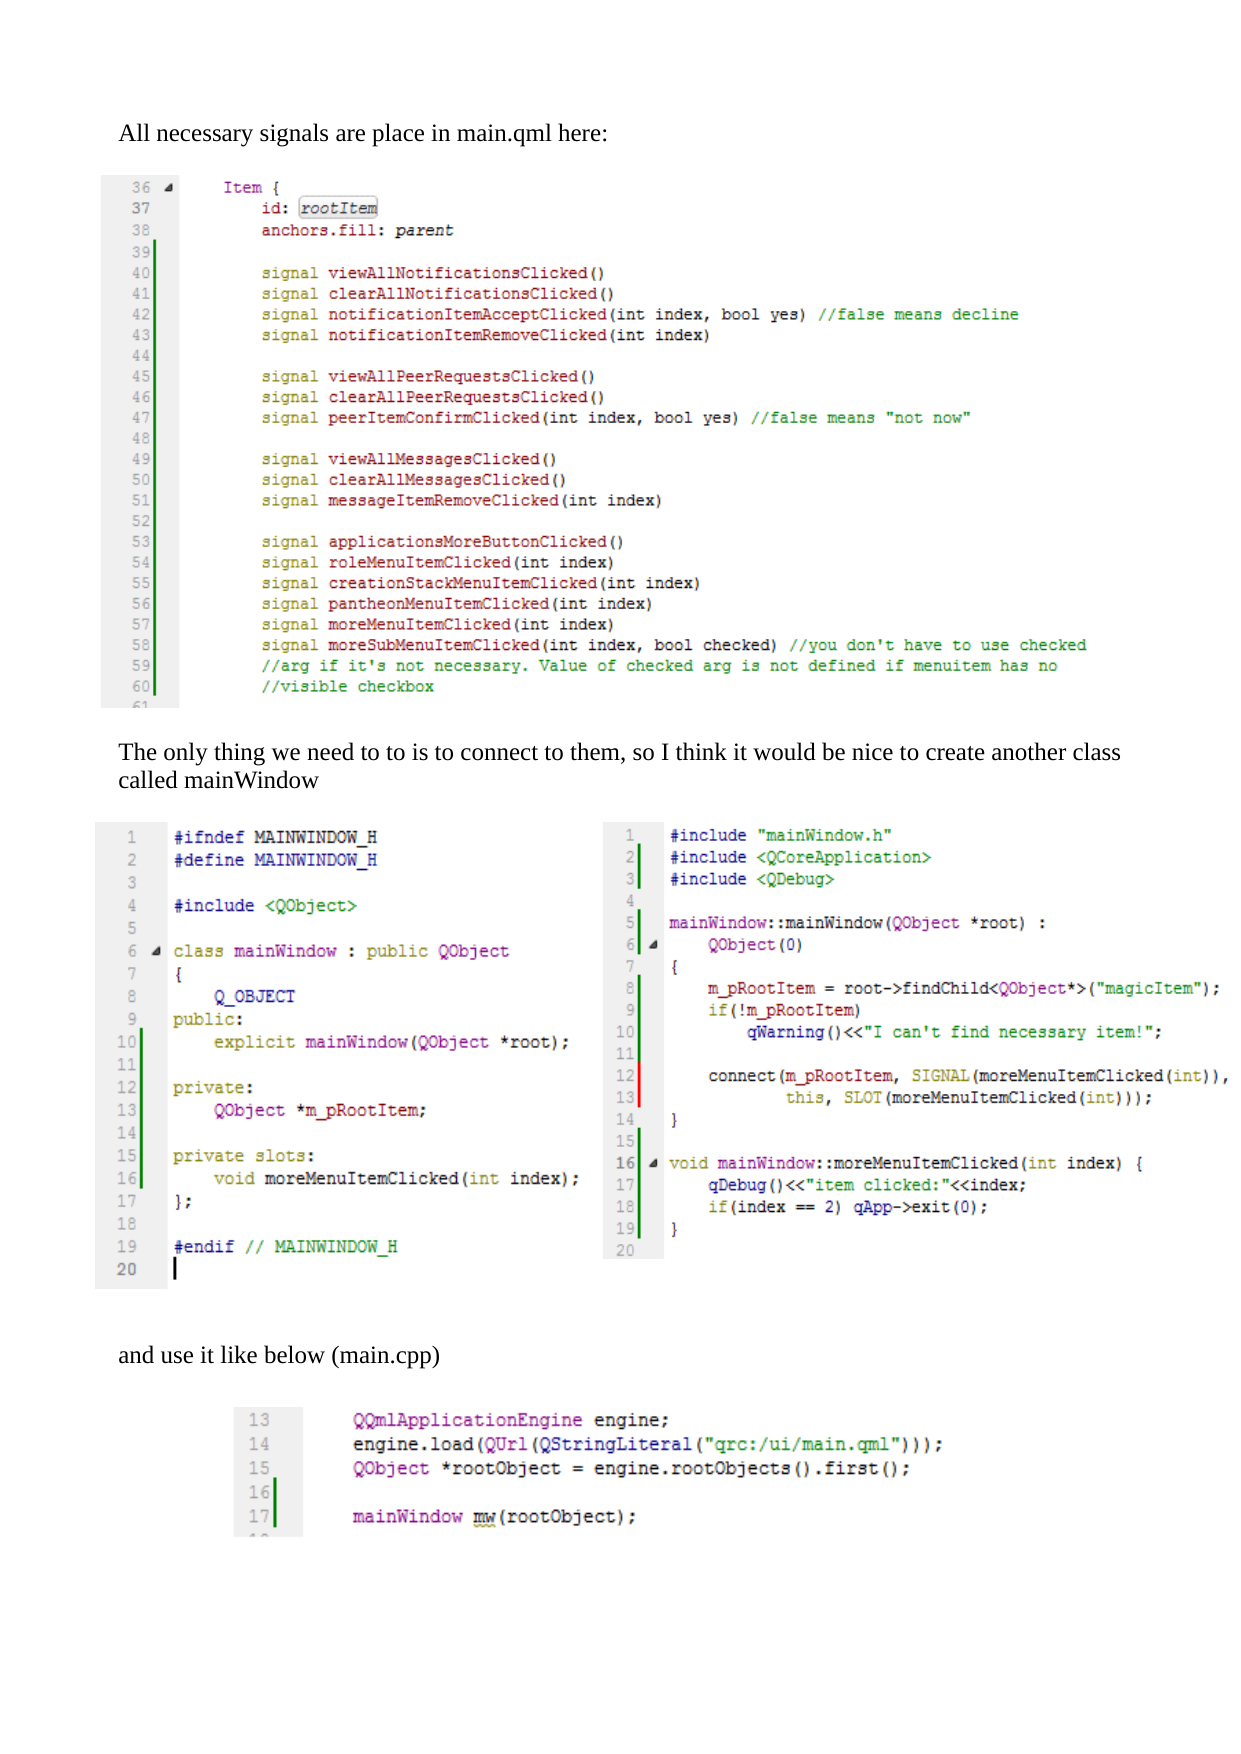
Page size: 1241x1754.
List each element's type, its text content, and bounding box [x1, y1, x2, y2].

text The only thing we need to to is to connect to them, so I think it would be nice to create another class called mainWindow [118, 737, 1122, 794]
text All necessary signals are place in main.qml here: [118, 118, 1122, 147]
text and use it like below (main.cpp) [118, 1340, 1122, 1369]
